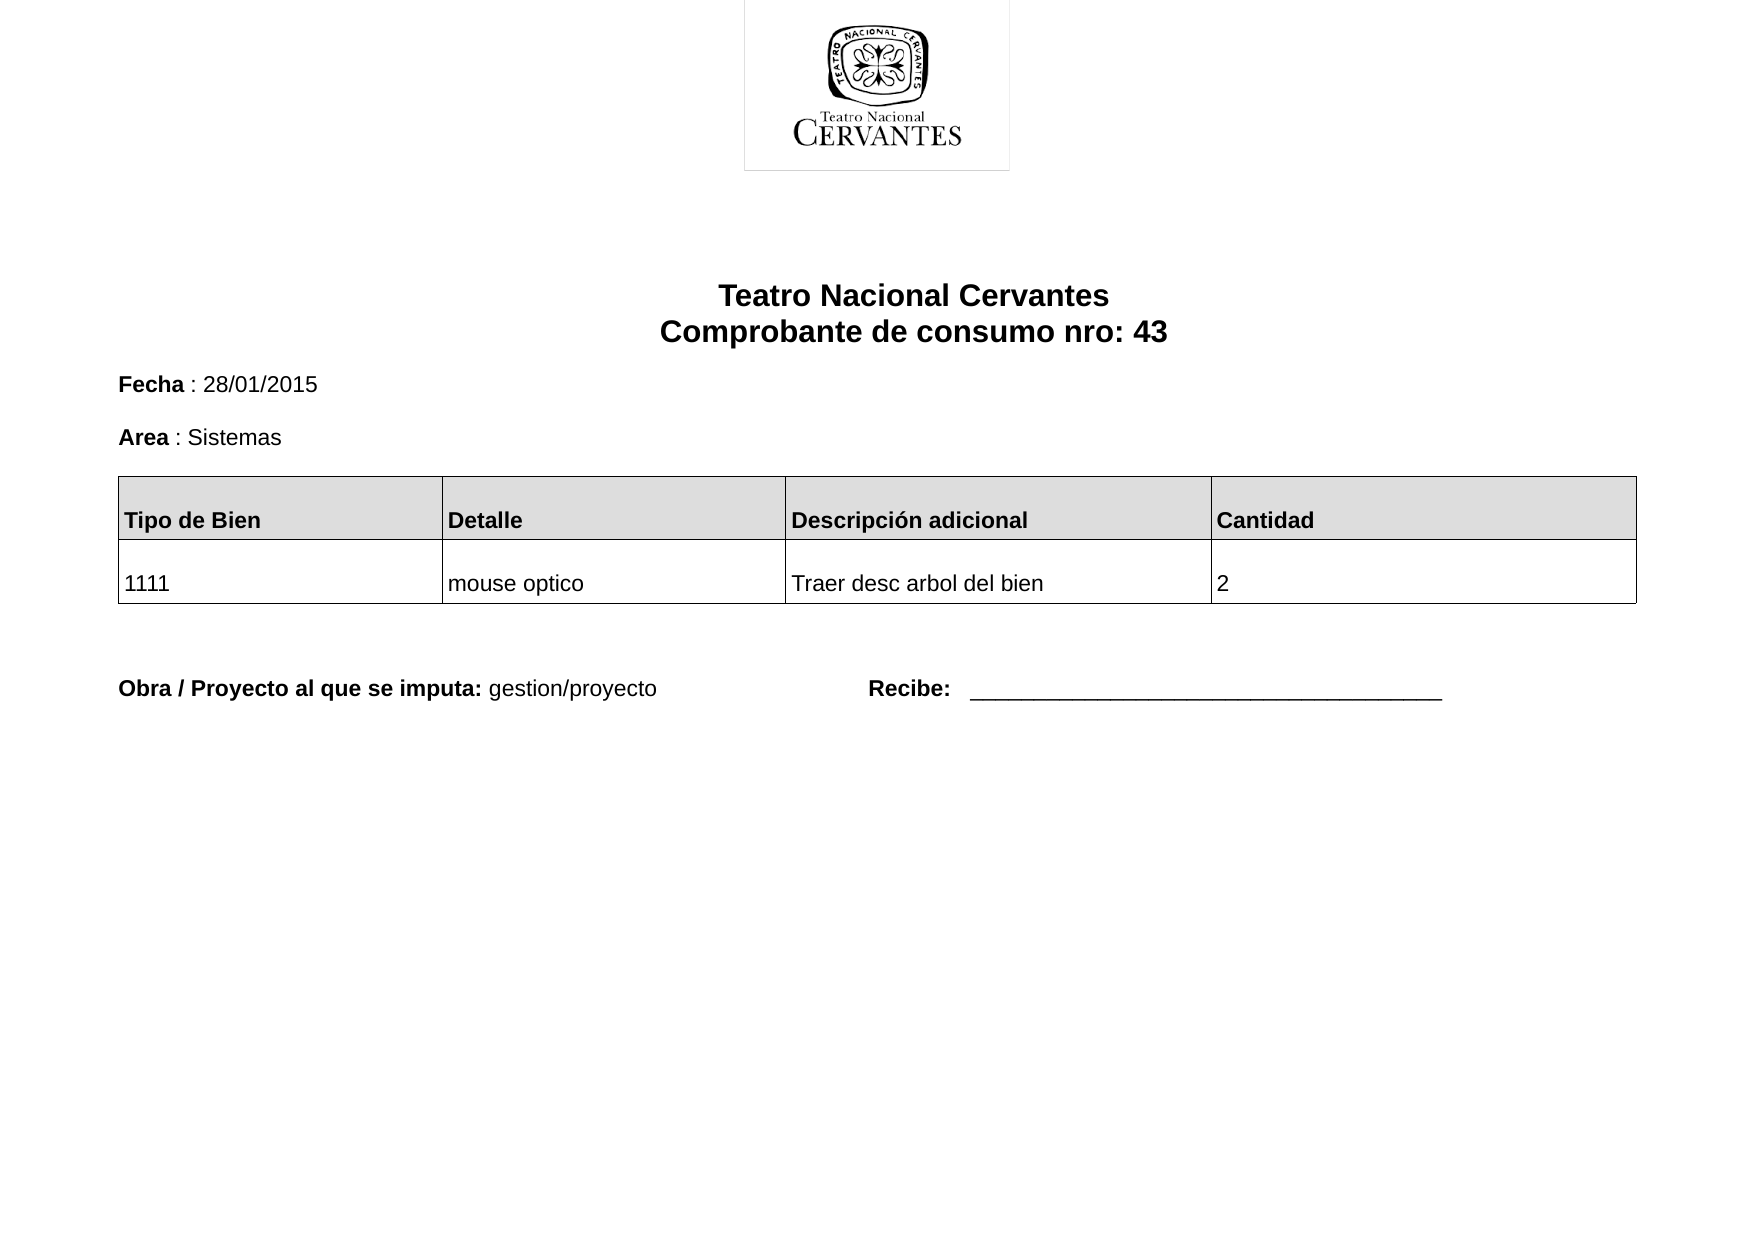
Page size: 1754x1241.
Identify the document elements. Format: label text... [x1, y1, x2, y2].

text Teatro Nacional Cervantes [118, 277, 1636, 313]
text Area : Sistemas [118, 423, 1636, 450]
table_header Tipo de Bien [119, 477, 442, 539]
table_header Descripción adicional [786, 477, 1211, 539]
text Obra / Proyecto al que se imputa: gestion/proyecto Recibe: _____________________________________ [118, 675, 1636, 701]
text Fecha : 28/01/2015 [118, 371, 1636, 397]
table_cell 2 [1212, 540, 1636, 603]
table_cell 1111 [119, 540, 442, 603]
table_cell mouse optico [443, 540, 785, 603]
table_header Detalle [443, 477, 785, 539]
picture [744, 0, 1010, 171]
table_cell Traer desc arbol del bien [786, 540, 1211, 603]
table_header Cantidad [1212, 477, 1636, 539]
text Comprobante de consumo nro: 43 [118, 313, 1636, 349]
